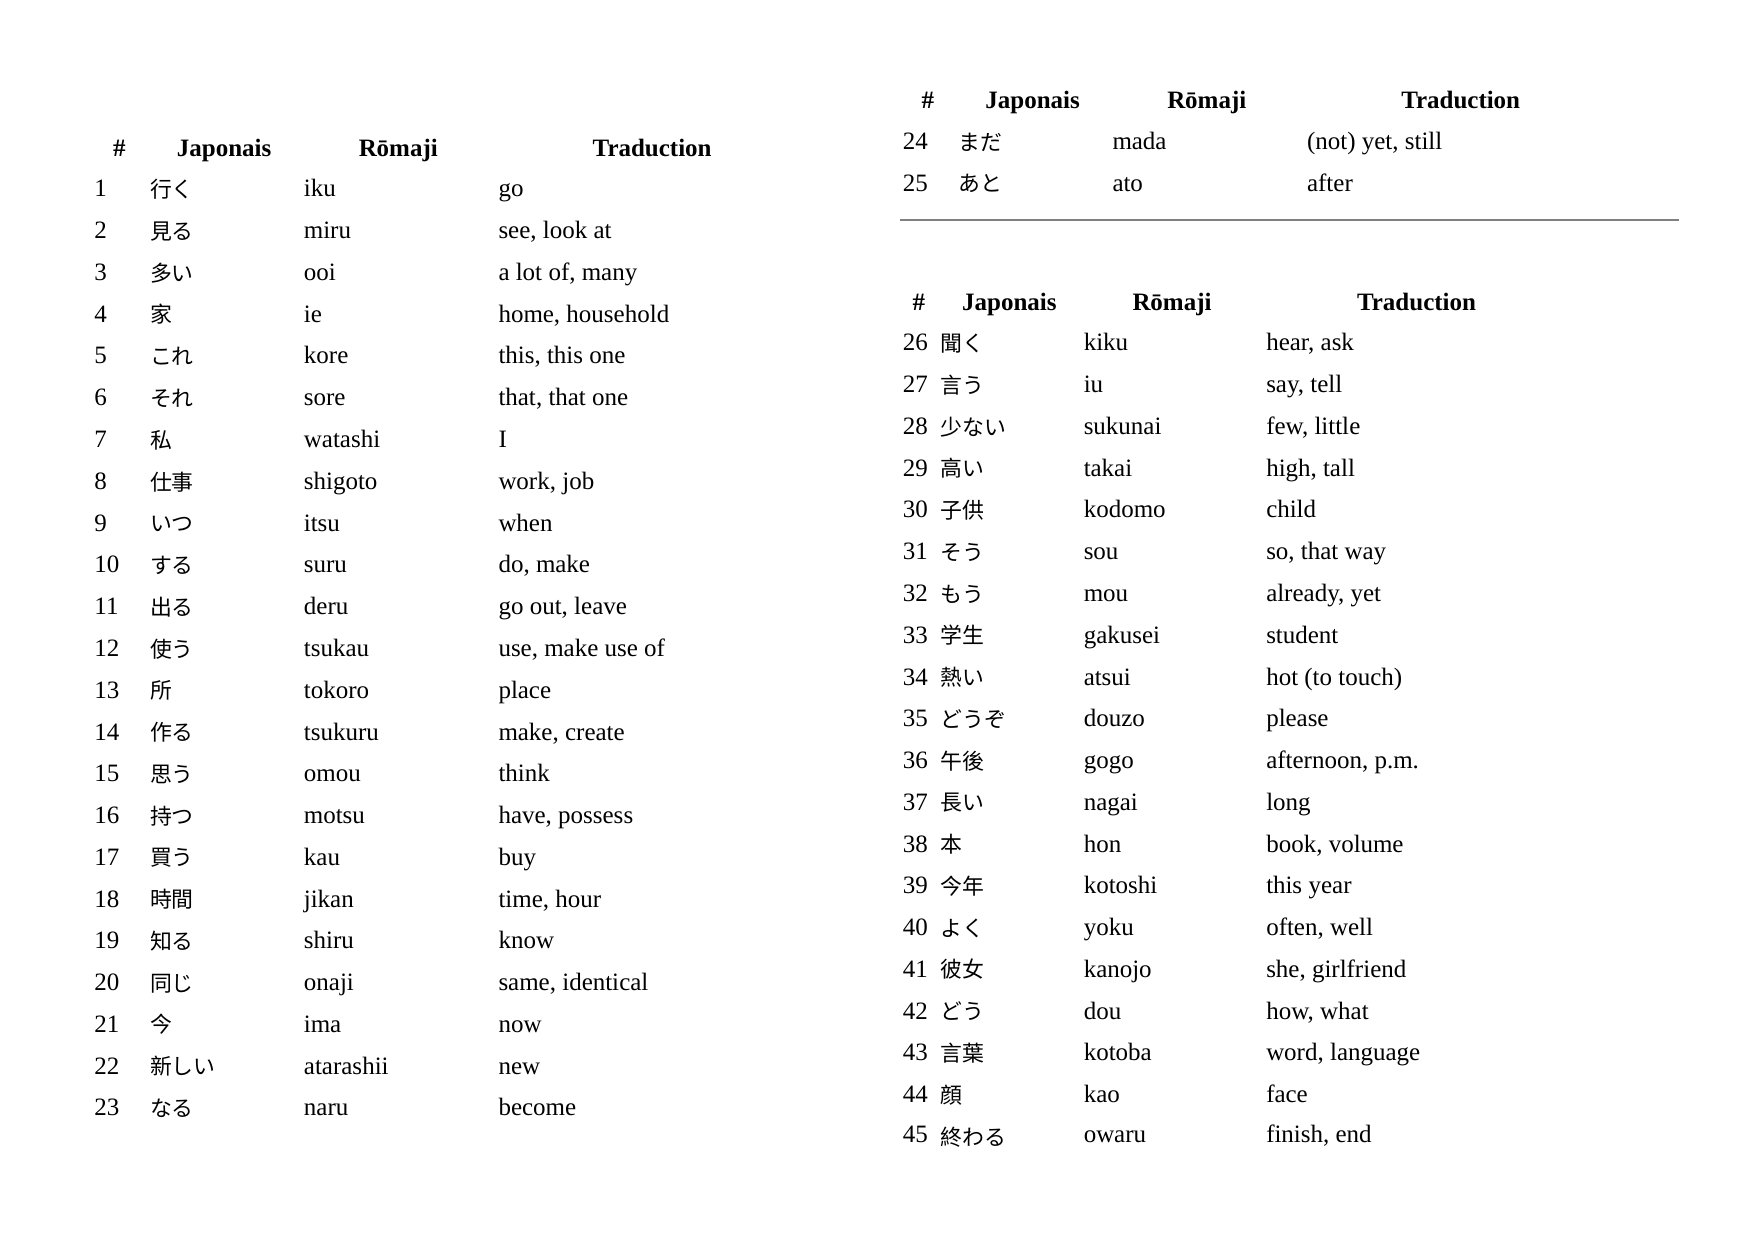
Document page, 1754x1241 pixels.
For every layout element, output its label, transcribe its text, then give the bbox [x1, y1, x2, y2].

table_cell 20 [91, 963, 147, 1004]
table_header # [900, 284, 937, 323]
table_cell mou [1081, 574, 1263, 615]
table_cell 41 [900, 950, 937, 991]
table_cell なる [147, 1088, 301, 1130]
table_cell あと [956, 163, 1109, 205]
table_cell 30 [900, 490, 937, 532]
table_cell 32 [900, 574, 937, 615]
table_cell 学生 [938, 615, 1081, 657]
table_cell naru [301, 1088, 495, 1130]
table_cell atarashii [301, 1046, 495, 1088]
table_cell have, possess [495, 796, 808, 837]
table_cell 35 [900, 699, 937, 741]
table_cell nagai [1081, 783, 1263, 824]
table_cell 出る [147, 587, 301, 629]
table_cell 22 [91, 1046, 147, 1088]
table_cell 27 [900, 365, 937, 407]
table_cell student [1263, 615, 1569, 657]
table_cell 42 [900, 991, 937, 1033]
table_cell ie [301, 295, 495, 336]
table_cell 1 [91, 169, 147, 211]
table_cell iu [1081, 365, 1263, 407]
table_cell do, make [495, 545, 808, 587]
table_cell when [495, 503, 808, 545]
table_cell 彼女 [938, 950, 1081, 991]
table_cell how, what [1263, 991, 1569, 1033]
table_cell 34 [900, 657, 937, 699]
table_cell 38 [900, 824, 937, 866]
table_cell 仕事 [147, 462, 301, 503]
table_cell 3 [91, 253, 147, 294]
table_cell dou [1081, 991, 1263, 1033]
table_cell tsukuru [301, 712, 495, 754]
table_header Japonais [956, 83, 1109, 122]
table_cell 時間 [147, 879, 301, 921]
table_cell 24 [900, 122, 956, 163]
table_cell 言う [938, 365, 1081, 407]
table_cell 21 [91, 1005, 147, 1046]
table_cell する [147, 545, 301, 587]
table_cell 私 [147, 420, 301, 462]
table_cell same, identical [495, 963, 808, 1004]
table_cell 今年 [938, 866, 1081, 908]
table_cell 見る [147, 211, 301, 253]
table_header Rōmaji [1081, 284, 1263, 323]
table_cell sore [301, 378, 495, 420]
table_cell 2 [91, 211, 147, 253]
table_cell もう [938, 574, 1081, 615]
table_cell 16 [91, 796, 147, 837]
table_cell tokoro [301, 670, 495, 712]
table_header Rōmaji [1109, 83, 1304, 122]
table_cell 39 [900, 866, 937, 908]
table_cell gogo [1081, 741, 1263, 782]
table_cell どう [938, 991, 1081, 1033]
table_cell 使う [147, 629, 301, 670]
table_cell jikan [301, 879, 495, 921]
table_cell high, tall [1263, 448, 1569, 490]
table_cell yoku [1081, 908, 1263, 949]
table_cell 10 [91, 545, 147, 587]
table_cell watashi [301, 420, 495, 462]
table_cell 7 [91, 420, 147, 462]
table_cell 午後 [938, 741, 1081, 782]
table_cell child [1263, 490, 1569, 532]
table_cell word, language [1263, 1033, 1569, 1075]
table_cell 同じ [147, 963, 301, 1004]
table_cell hot (to touch) [1263, 657, 1569, 699]
table_cell 作る [147, 712, 301, 754]
table_cell motsu [301, 796, 495, 837]
table_cell 終わる [938, 1117, 1081, 1156]
table_header Japonais [147, 130, 301, 169]
table_cell suru [301, 545, 495, 587]
table_cell shiru [301, 921, 495, 963]
table_cell 思う [147, 754, 301, 796]
table_cell 29 [900, 448, 937, 490]
table_cell hear, ask [1263, 323, 1569, 365]
table_cell 持つ [147, 796, 301, 837]
table_cell time, hour [495, 879, 808, 921]
table_header Traduction [495, 130, 808, 169]
table_cell 12 [91, 629, 147, 670]
table_cell 聞く [938, 323, 1081, 365]
table_cell 買う [147, 838, 301, 879]
table_cell sou [1081, 532, 1263, 574]
table_cell that, that one [495, 378, 808, 420]
table_cell 40 [900, 908, 937, 949]
table_cell deru [301, 587, 495, 629]
table_cell owaru [1081, 1117, 1263, 1156]
table_cell this, this one [495, 336, 808, 378]
table_cell know [495, 921, 808, 963]
table_cell so, that way [1263, 532, 1569, 574]
table_cell 19 [91, 921, 147, 963]
table_cell それ [147, 378, 301, 420]
table_cell 6 [91, 378, 147, 420]
table_cell 知る [147, 921, 301, 963]
table_cell kore [301, 336, 495, 378]
table_cell 長い [938, 783, 1081, 824]
table_cell ima [301, 1005, 495, 1046]
table_cell 15 [91, 754, 147, 796]
table_cell 今 [147, 1005, 301, 1046]
table_cell hon [1081, 824, 1263, 866]
table_cell kanojo [1081, 950, 1263, 991]
table_cell 36 [900, 741, 937, 782]
table_cell 11 [91, 587, 147, 629]
table_cell say, tell [1263, 365, 1569, 407]
table_cell 言葉 [938, 1033, 1081, 1075]
table_cell place [495, 670, 808, 712]
table_cell go [495, 169, 808, 211]
table_cell this year [1263, 866, 1569, 908]
table_cell buy [495, 838, 808, 879]
table_cell use, make use of [495, 629, 808, 670]
table_cell itsu [301, 503, 495, 545]
table_cell a lot of, many [495, 253, 808, 294]
table_header Traduction [1263, 284, 1569, 323]
table_cell 9 [91, 503, 147, 545]
table_cell home, household [495, 295, 808, 336]
table_cell 28 [900, 407, 937, 448]
table_cell 所 [147, 670, 301, 712]
table_cell onaji [301, 963, 495, 1004]
table_cell 新しい [147, 1046, 301, 1088]
table_cell 26 [900, 323, 937, 365]
table_cell ato [1109, 163, 1304, 205]
table_cell 4 [91, 295, 147, 336]
table_cell 多い [147, 253, 301, 294]
table_cell please [1263, 699, 1569, 741]
table_cell see, look at [495, 211, 808, 253]
table_cell 家 [147, 295, 301, 336]
table_cell gakusei [1081, 615, 1263, 657]
table_cell miru [301, 211, 495, 253]
table_cell よく [938, 908, 1081, 949]
table_cell 45 [900, 1117, 937, 1156]
table_cell 子供 [938, 490, 1081, 532]
table_cell now [495, 1005, 808, 1046]
table_cell sukunai [1081, 407, 1263, 448]
table_cell mada [1109, 122, 1304, 163]
table_cell (not) yet, still [1304, 122, 1617, 163]
table_cell few, little [1263, 407, 1569, 448]
table_cell afternoon, p.m. [1263, 741, 1569, 782]
table_header # [91, 130, 147, 169]
table_cell kodomo [1081, 490, 1263, 532]
table_cell 顔 [938, 1075, 1081, 1117]
table_cell takai [1081, 448, 1263, 490]
table_header Japonais [938, 284, 1081, 323]
table_cell 5 [91, 336, 147, 378]
table_cell 43 [900, 1033, 937, 1075]
table_cell まだ [956, 122, 1109, 163]
table_cell book, volume [1263, 824, 1569, 866]
table_cell become [495, 1088, 808, 1130]
table_cell she, girlfriend [1263, 950, 1569, 991]
table_cell kau [301, 838, 495, 879]
table_cell これ [147, 336, 301, 378]
table_header Traduction [1304, 83, 1617, 122]
table_cell どうぞ [938, 699, 1081, 741]
table_cell kotoba [1081, 1033, 1263, 1075]
table_cell そう [938, 532, 1081, 574]
table_cell go out, leave [495, 587, 808, 629]
table_cell make, create [495, 712, 808, 754]
table_cell 14 [91, 712, 147, 754]
table_cell douzo [1081, 699, 1263, 741]
table_cell 25 [900, 163, 956, 205]
table_cell 本 [938, 824, 1081, 866]
table_cell 44 [900, 1075, 937, 1117]
table_cell iku [301, 169, 495, 211]
table_cell kiku [1081, 323, 1263, 365]
table_cell ooi [301, 253, 495, 294]
table_cell 少ない [938, 407, 1081, 448]
table_cell 31 [900, 532, 937, 574]
table_cell いつ [147, 503, 301, 545]
table_header Rōmaji [301, 130, 495, 169]
table_cell atsui [1081, 657, 1263, 699]
table_cell after [1304, 163, 1617, 205]
table_cell 13 [91, 670, 147, 712]
table_cell 17 [91, 838, 147, 879]
table_cell work, job [495, 462, 808, 503]
table_cell 33 [900, 615, 937, 657]
table_cell 23 [91, 1088, 147, 1130]
table_cell often, well [1263, 908, 1569, 949]
table_cell tsukau [301, 629, 495, 670]
table_cell kotoshi [1081, 866, 1263, 908]
table_cell I [495, 420, 808, 462]
table_cell 8 [91, 462, 147, 503]
table_cell 37 [900, 783, 937, 824]
table_cell 高い [938, 448, 1081, 490]
table_cell kao [1081, 1075, 1263, 1117]
table_cell shigoto [301, 462, 495, 503]
table_cell new [495, 1046, 808, 1088]
table_cell face [1263, 1075, 1569, 1117]
table_cell finish, end [1263, 1117, 1569, 1156]
table_cell 18 [91, 879, 147, 921]
table_header # [900, 83, 956, 122]
table_cell long [1263, 783, 1569, 824]
table_cell already, yet [1263, 574, 1569, 615]
table_cell think [495, 754, 808, 796]
table_cell 熱い [938, 657, 1081, 699]
table_cell omou [301, 754, 495, 796]
table_cell 行く [147, 169, 301, 211]
